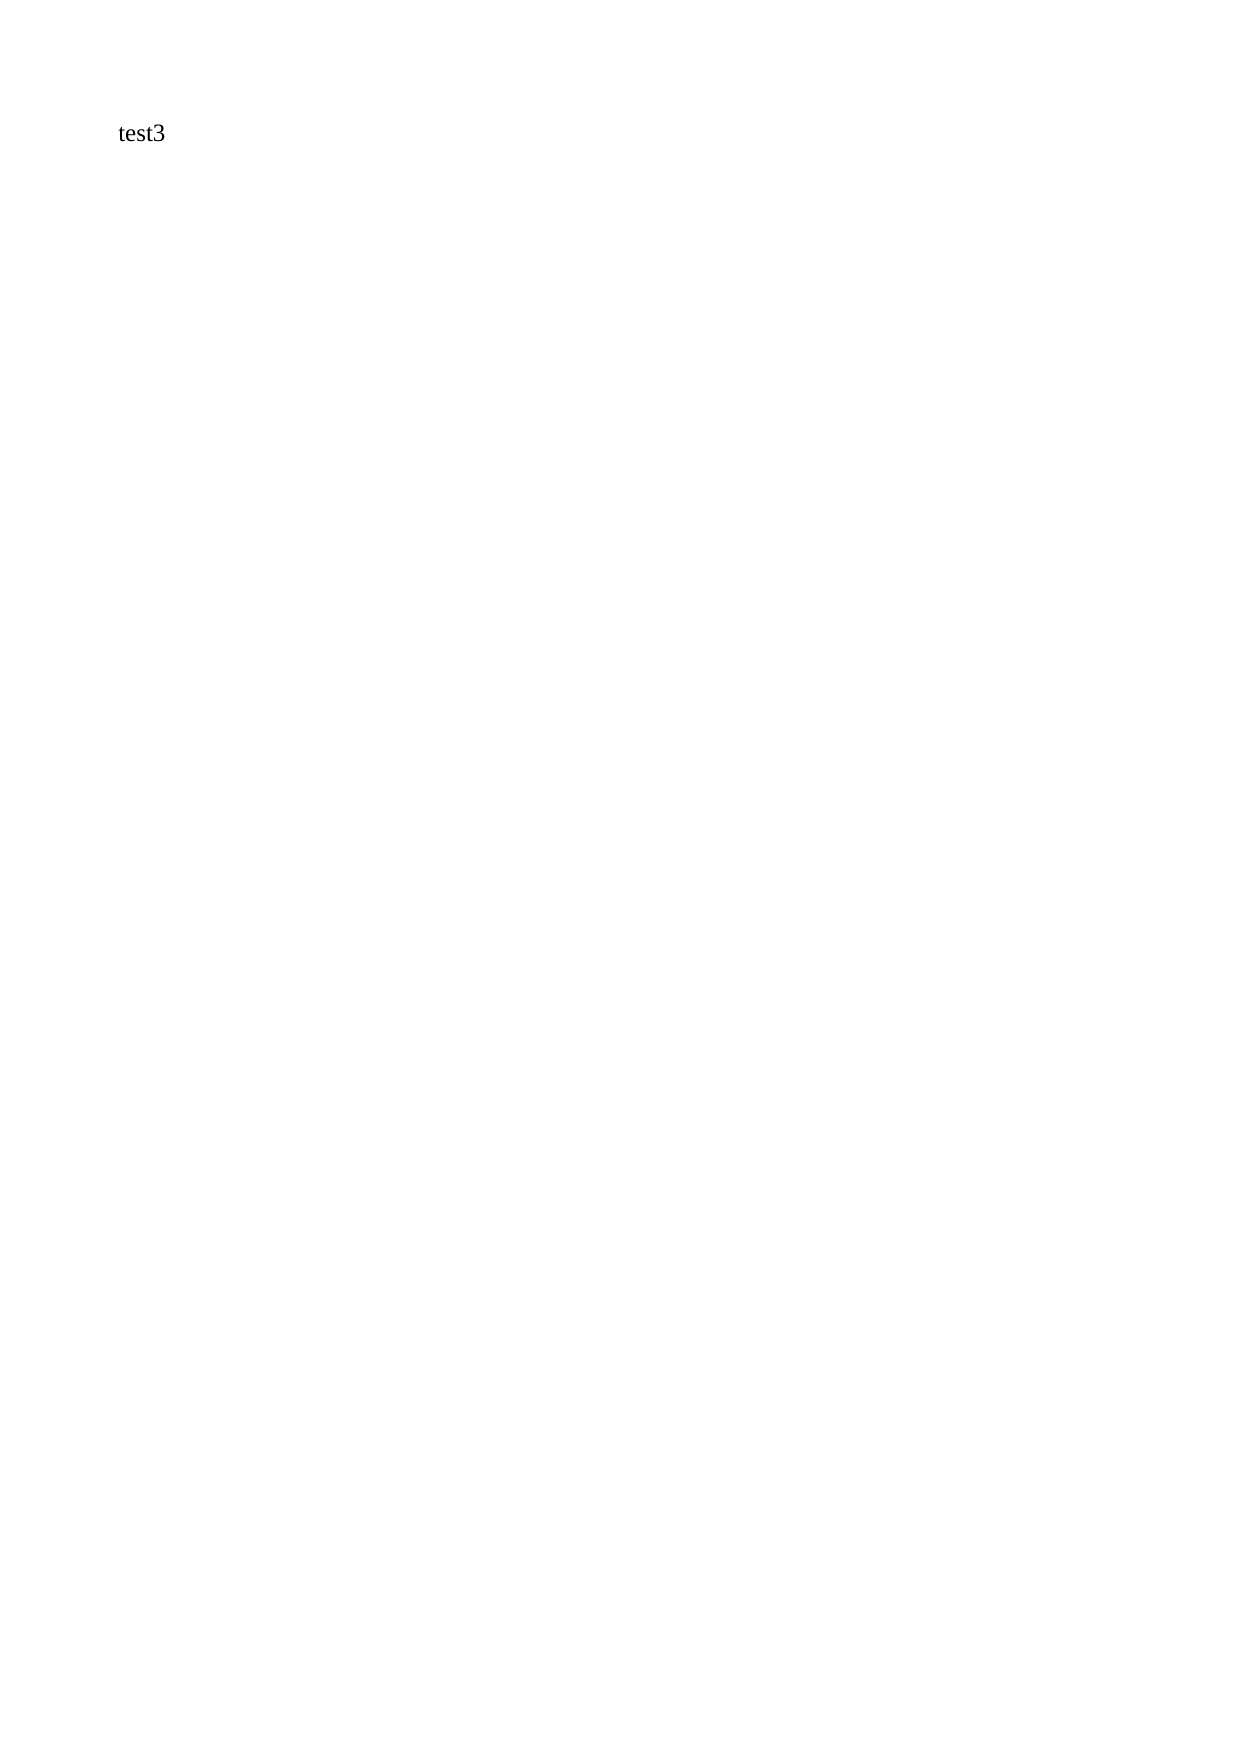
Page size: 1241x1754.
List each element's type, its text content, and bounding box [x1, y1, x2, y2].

text test3 [118, 118, 1122, 147]
